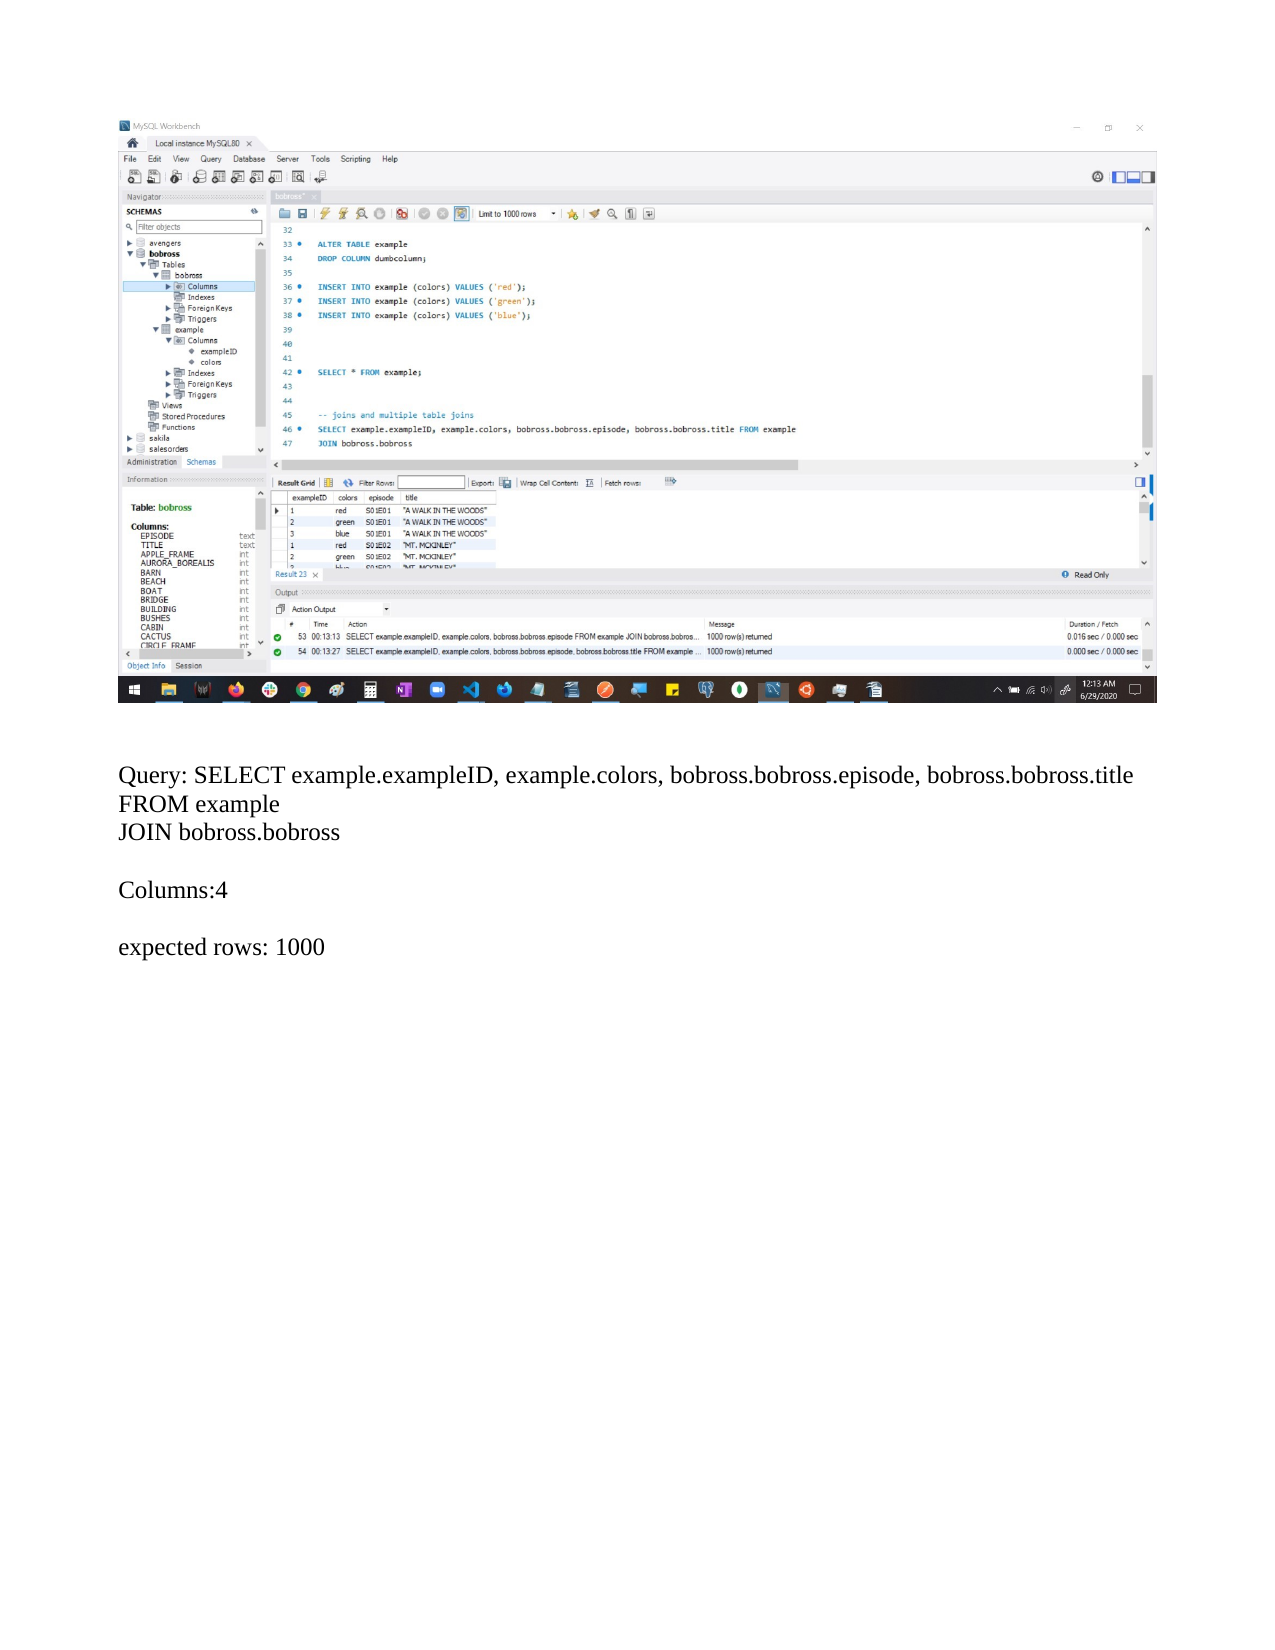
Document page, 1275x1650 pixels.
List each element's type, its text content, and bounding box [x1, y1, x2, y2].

text Columns:4 [118, 875, 1157, 904]
text Query: SELECT example.exampleID, example.colors, bobross.bobross.episode, bobross.bobross.title FROM example JOIN bobross.bobross [118, 760, 1157, 846]
picture [118, 118, 1157, 703]
text expected rows: 1000 [118, 932, 1157, 961]
